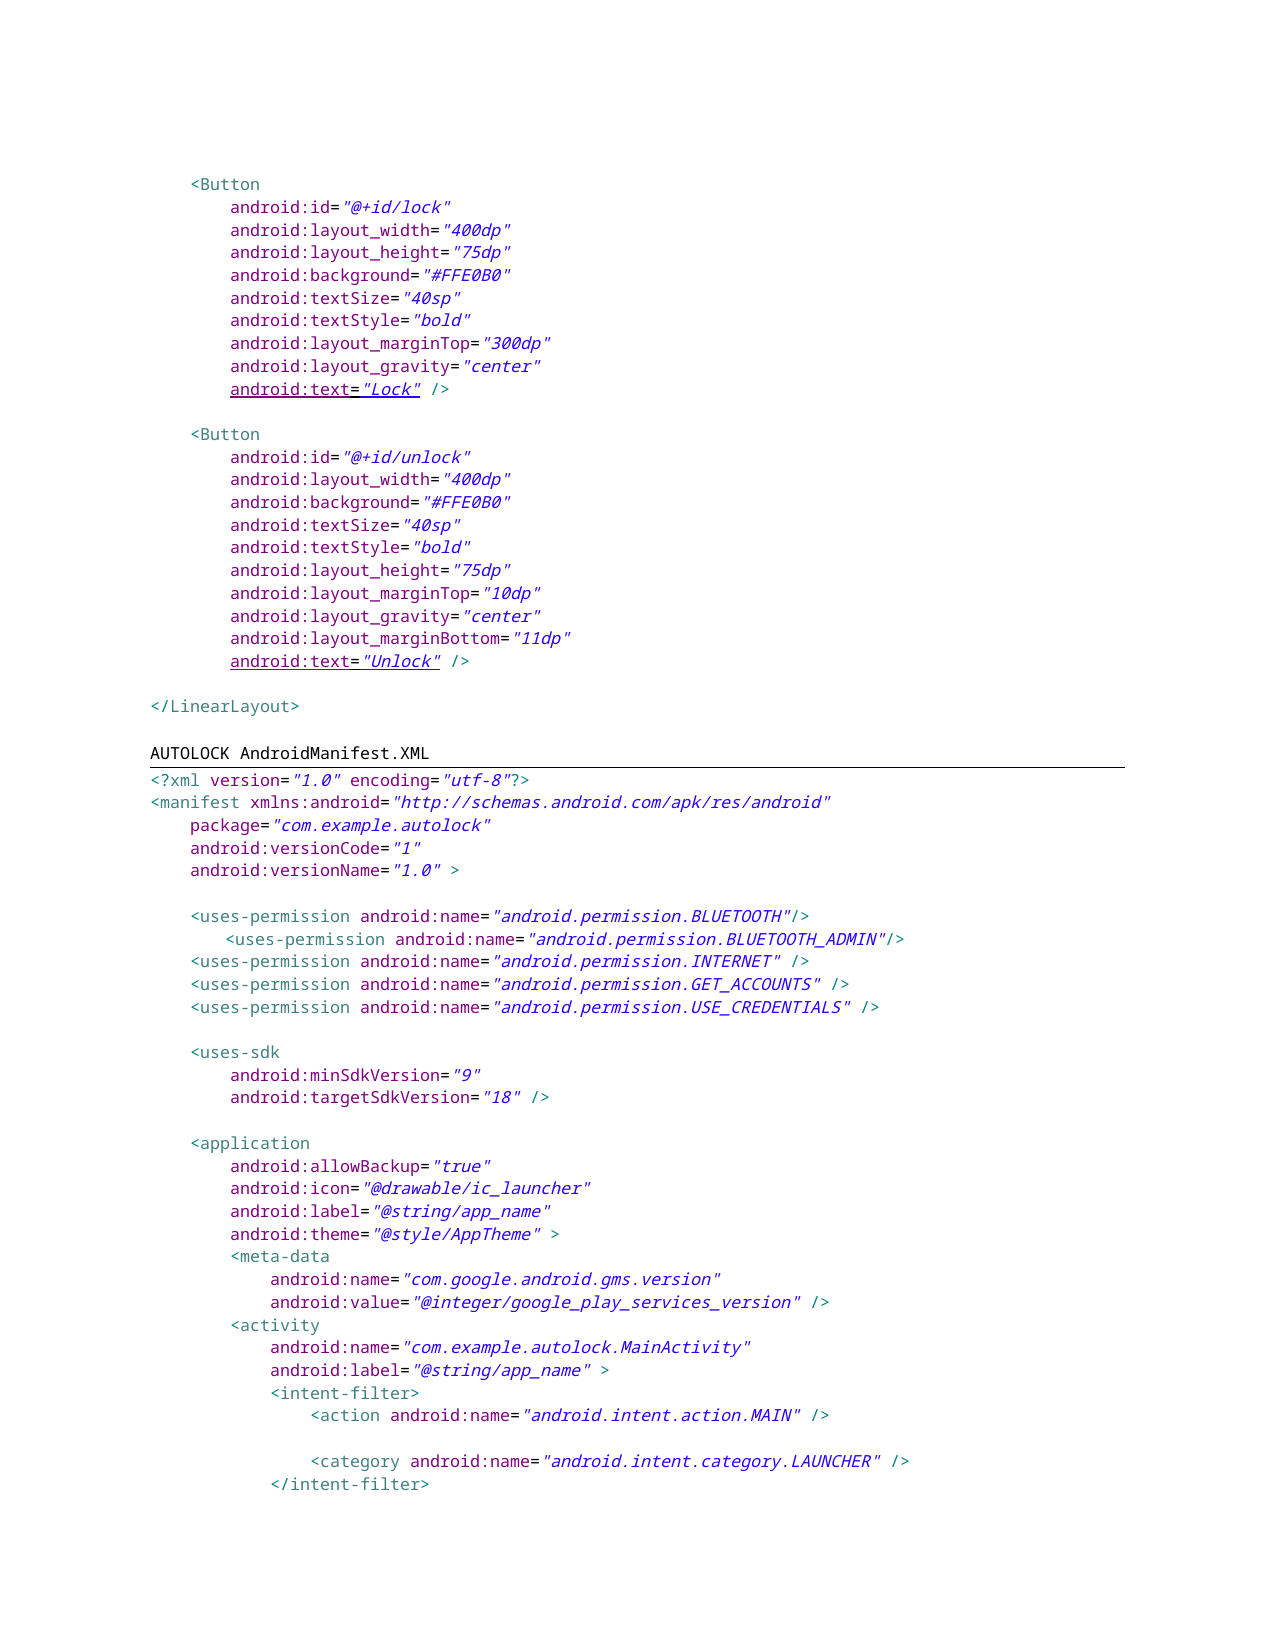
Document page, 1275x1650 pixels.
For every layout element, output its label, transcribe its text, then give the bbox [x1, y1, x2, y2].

text <?xml version="1.0" encoding="utf-8"?> [150, 768, 1125, 791]
text android:versionName="1.0" > [150, 859, 1125, 882]
text <meta-data [150, 1245, 1125, 1268]
text android:layout_height="75dp" [150, 241, 1125, 263]
text android:text="Lock" /> [150, 377, 1125, 400]
text android:theme="@style/AppTheme" > [150, 1222, 1125, 1245]
text android:id="@+id/lock" [150, 195, 1125, 218]
text android:layout_marginTop="10dp" [150, 581, 1125, 604]
text android:minSdkVersion="9" [150, 1063, 1125, 1086]
text android:layout_gravity="center" [150, 354, 1125, 377]
text android:id="@+id/unlock" [150, 445, 1125, 468]
text android:textSize="40sp" [150, 286, 1125, 309]
text android:name="com.example.autolock.MainActivity" [150, 1336, 1125, 1359]
text <action android:name="android.intent.action.MAIN" /> [150, 1404, 1125, 1427]
text android:text="Unlock" /> [150, 649, 1125, 672]
text <manifest xmlns:android="http://schemas.android.com/apk/res/android" [150, 791, 1125, 814]
text android:background="#FFE0B0" [150, 491, 1125, 513]
text android:layout_width="400dp" [150, 468, 1125, 491]
text <uses-permission android:name="android.permission.GET_ACCOUNTS" /> [150, 973, 1125, 995]
text <uses-permission android:name="android.permission.BLUETOOTH_ADMIN"/> [150, 927, 1125, 950]
text android:icon="@drawable/ic_launcher" [150, 1177, 1125, 1200]
text android:layout_height="75dp" [150, 559, 1125, 581]
text android:background="#FFE0B0" [150, 263, 1125, 286]
text <application [150, 1132, 1125, 1154]
text </LinearLayout> [150, 695, 1125, 718]
text <intent-filter> [150, 1381, 1125, 1404]
text <category android:name="android.intent.category.LAUNCHER" /> [150, 1449, 1125, 1472]
text <activity [150, 1313, 1125, 1336]
text android:layout_marginBottom="11dp" [150, 627, 1125, 649]
text </intent-filter> [150, 1472, 1125, 1495]
text <uses-permission android:name="android.permission.INTERNET" /> [150, 950, 1125, 973]
text android:textSize="40sp" [150, 513, 1125, 536]
text android:label="@string/app_name" [150, 1200, 1125, 1222]
text android:targetSdkVersion="18" /> [150, 1086, 1125, 1109]
text <uses-permission android:name="android.permission.USE_CREDENTIALS" /> [150, 995, 1125, 1018]
text android:layout_marginTop="300dp" [150, 332, 1125, 354]
text android:value="@integer/google_play_services_version" /> [150, 1291, 1125, 1313]
text android:versionCode="1" [150, 836, 1125, 859]
text package="com.example.autolock" [150, 814, 1125, 836]
text android:allowBackup="true" [150, 1154, 1125, 1177]
text <Button [150, 422, 1125, 445]
text AUTOLOCK AndroidManifest.XML [150, 742, 1125, 767]
text android:textStyle="bold" [150, 536, 1125, 559]
text android:label="@string/app_name" > [150, 1359, 1125, 1381]
text android:textStyle="bold" [150, 309, 1125, 332]
text <uses-sdk [150, 1041, 1125, 1063]
text android:layout_width="400dp" [150, 218, 1125, 241]
text android:name="com.google.android.gms.version" [150, 1268, 1125, 1291]
text <uses-permission android:name="android.permission.BLUETOOTH"/> [150, 904, 1125, 927]
text <Button [150, 173, 1125, 195]
text android:layout_gravity="center" [150, 604, 1125, 627]
